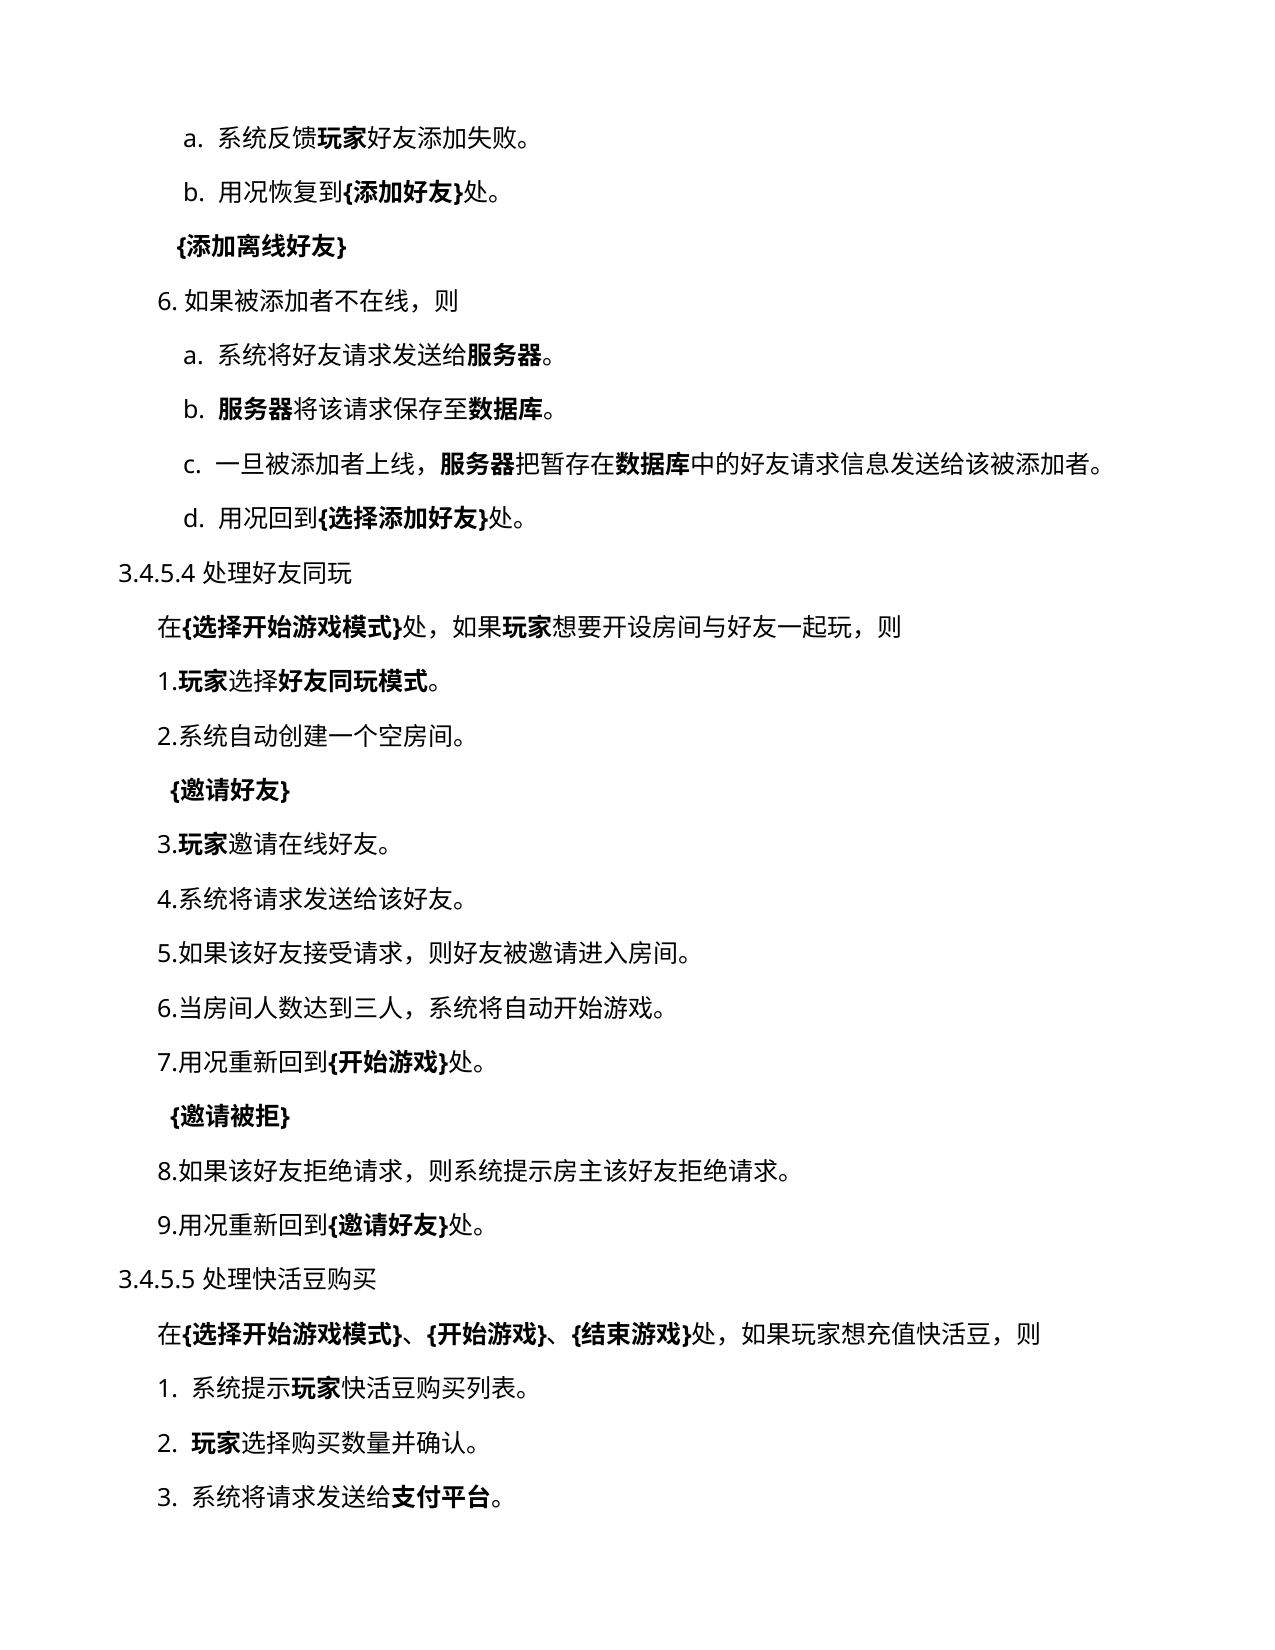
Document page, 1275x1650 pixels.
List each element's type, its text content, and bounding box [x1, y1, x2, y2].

text 5.如果该好友接受请求，则好友被邀请进入房间。 [118, 934, 1157, 970]
text 2. 玩家选择购买数量并确认。 [118, 1423, 1157, 1459]
text 3. 系统将请求发送给支付平台。 [118, 1477, 1157, 1514]
text b. 服务器将该请求保存至数据库。 [118, 390, 1157, 426]
text a. 系统将好友请求发送给服务器。 [118, 336, 1157, 372]
text 3.4.5.5 处理快活豆购买 [118, 1260, 1157, 1296]
text 2.系统自动创建一个空房间。 [118, 716, 1157, 752]
text 1.玩家选择好友同玩模式。 [118, 662, 1157, 698]
text 8.如果该好友拒绝请求，则系统提示房主该好友拒绝请求。 [118, 1151, 1157, 1187]
text {邀请好友} [118, 771, 1157, 807]
text d. 用况回到{选择添加好友}处。 [118, 499, 1157, 535]
text {添加离线好友} [118, 227, 1157, 263]
text 在{选择开始游戏模式}处，如果玩家想要开设房间与好友一起玩，则 [118, 607, 1157, 644]
text a. 系统反馈玩家好友添加失败。 [118, 118, 1157, 154]
text 9.用况重新回到{邀请好友}处。 [118, 1206, 1157, 1242]
text 1. 系统提示玩家快活豆购买列表。 [118, 1369, 1157, 1405]
text {邀请被拒} [118, 1097, 1157, 1133]
text 3.4.5.4 处理好友同玩 [118, 553, 1157, 589]
text 6.当房间人数达到三人，系统将自动开始游戏。 [118, 988, 1157, 1024]
text 4.系统将请求发送给该好友。 [118, 879, 1157, 916]
text 6. 如果被添加者不在线，则 [118, 281, 1157, 317]
text 7.用况重新回到{开始游戏}处。 [118, 1042, 1157, 1079]
text c. 一旦被添加者上线，服务器把暂存在数据库中的好友请求信息发送给该被添加者。 [118, 444, 1157, 481]
text b. 用况恢复到{添加好友}处。 [118, 172, 1157, 209]
text 3.玩家邀请在线好友。 [118, 825, 1157, 861]
text 在{选择开始游戏模式}、{开始游戏}、{结束游戏}处，如果玩家想充值快活豆，则 [118, 1314, 1157, 1351]
